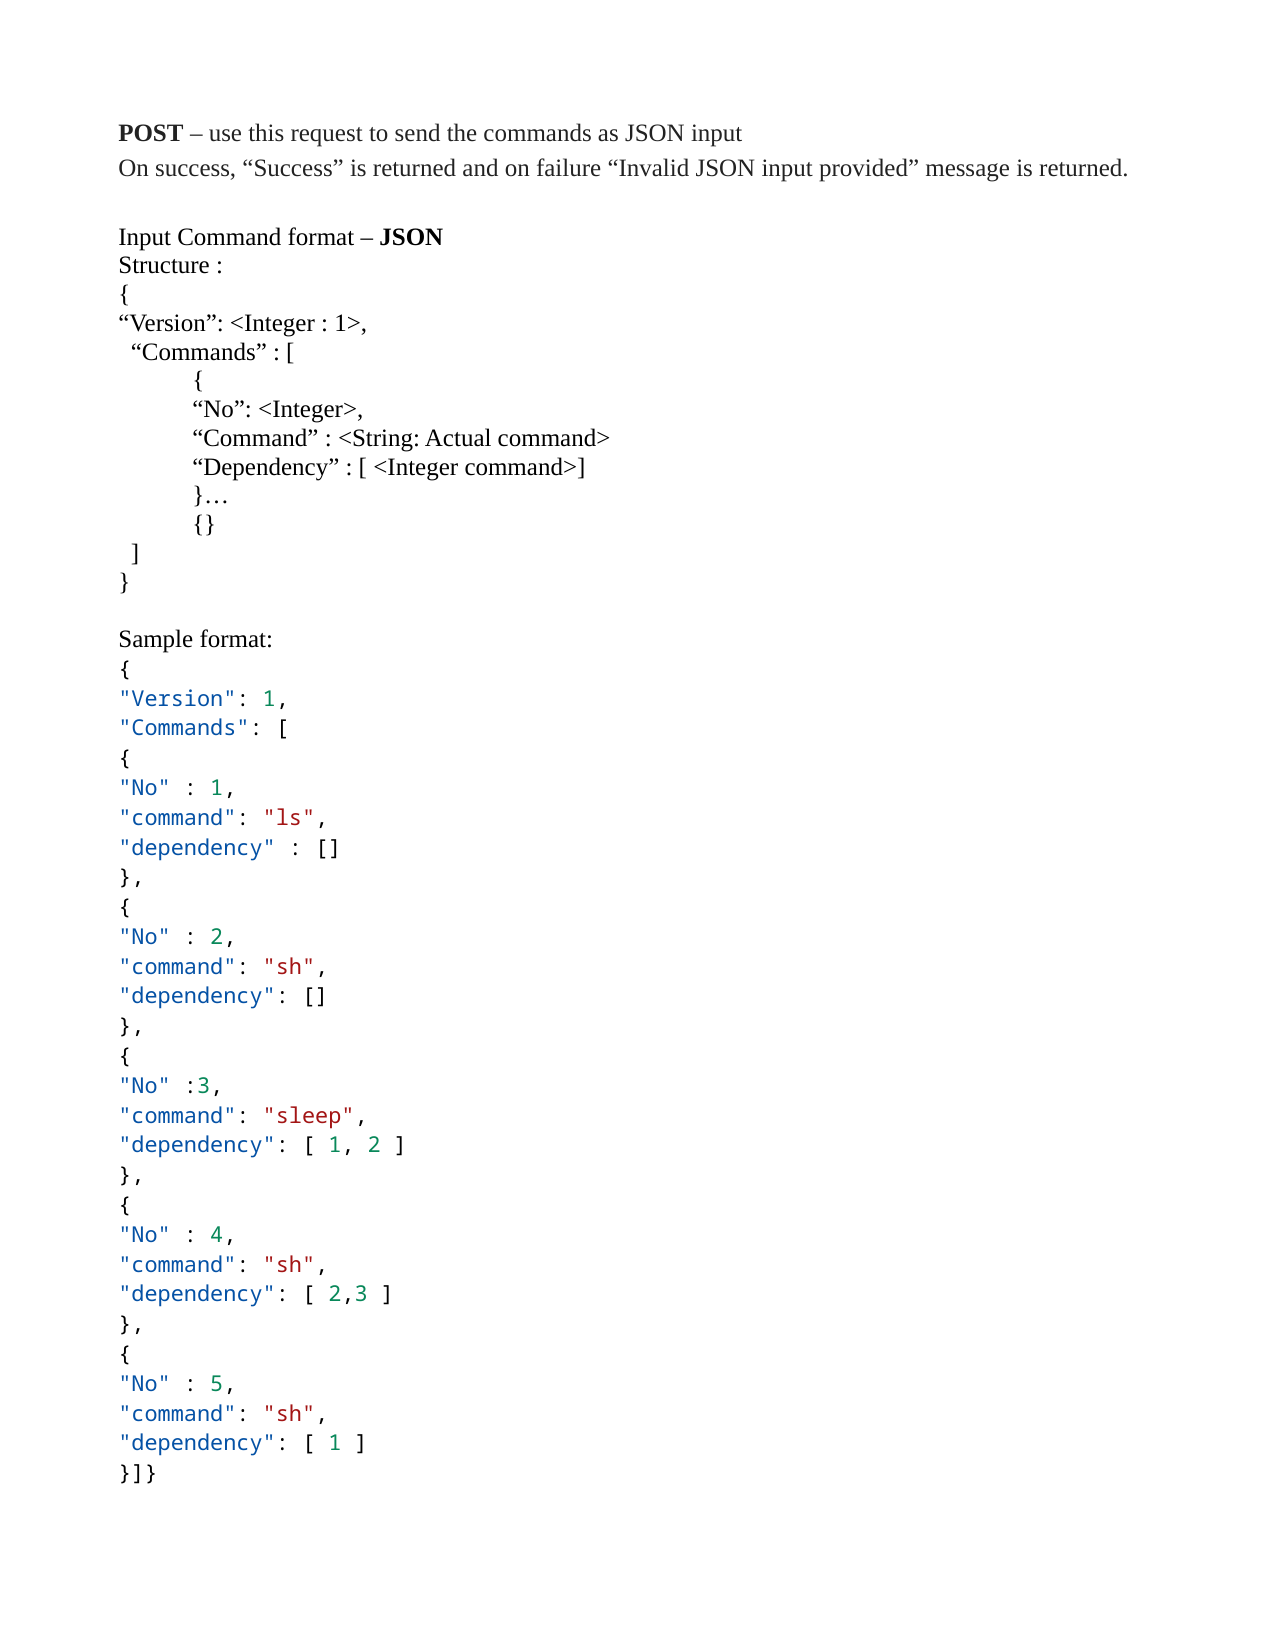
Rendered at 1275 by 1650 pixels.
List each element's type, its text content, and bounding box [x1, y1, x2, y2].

text "No" : 4, [118, 1219, 1157, 1249]
text "Version": 1, [118, 683, 1157, 712]
text "command": "ls", [118, 802, 1157, 832]
text Sample format: [118, 624, 1157, 653]
text } [118, 567, 1157, 595]
text “Commands” : [ [118, 337, 1157, 365]
text { [118, 742, 1157, 772]
text "dependency" : [] [118, 832, 1157, 861]
text "No" :3, [118, 1070, 1157, 1100]
text "command": "sleep", [118, 1100, 1157, 1129]
text }]} [118, 1457, 1157, 1487]
text "No" : 2, [118, 921, 1157, 951]
text POST – use this request to send the commands as JSON input [118, 118, 1157, 147]
text { [118, 891, 1157, 921]
text }, [118, 1159, 1157, 1189]
text "dependency": [] [118, 981, 1157, 1010]
text "dependency": [ 1, 2 ] [118, 1129, 1157, 1159]
text Input Command format – JSON [118, 222, 1157, 250]
text { [118, 1189, 1157, 1219]
text }, [118, 1010, 1157, 1040]
text “Command” : <String: Actual command> [192, 423, 1157, 452]
text { [118, 279, 1157, 308]
text "dependency": [ 1 ] [118, 1427, 1157, 1457]
text "Commands": [ [118, 712, 1157, 742]
text { [118, 1040, 1157, 1070]
text "command": "sh", [118, 1249, 1157, 1278]
text "No" : 5, [118, 1368, 1157, 1398]
text }, [118, 1308, 1157, 1338]
text {} [192, 509, 1157, 538]
text “Dependency” : [ <Integer command>] [192, 452, 1157, 480]
text "No" : 1, [118, 772, 1157, 802]
text }… [192, 480, 1157, 509]
text “No”: <Integer>, [192, 394, 1157, 423]
text Structure : [118, 250, 1157, 279]
text On success, “Success” is returned and on failure “Invalid JSON input provided” message is returned. [118, 153, 1157, 181]
text { [118, 1338, 1157, 1368]
text “Version”: <Integer : 1>, [118, 308, 1157, 337]
text }, [118, 861, 1157, 891]
text "dependency": [ 2,3 ] [118, 1278, 1157, 1308]
text { [192, 365, 1157, 394]
text "command": "sh", [118, 1398, 1157, 1427]
text { [118, 653, 1157, 683]
text ] [118, 538, 1157, 567]
text "command": "sh", [118, 951, 1157, 981]
